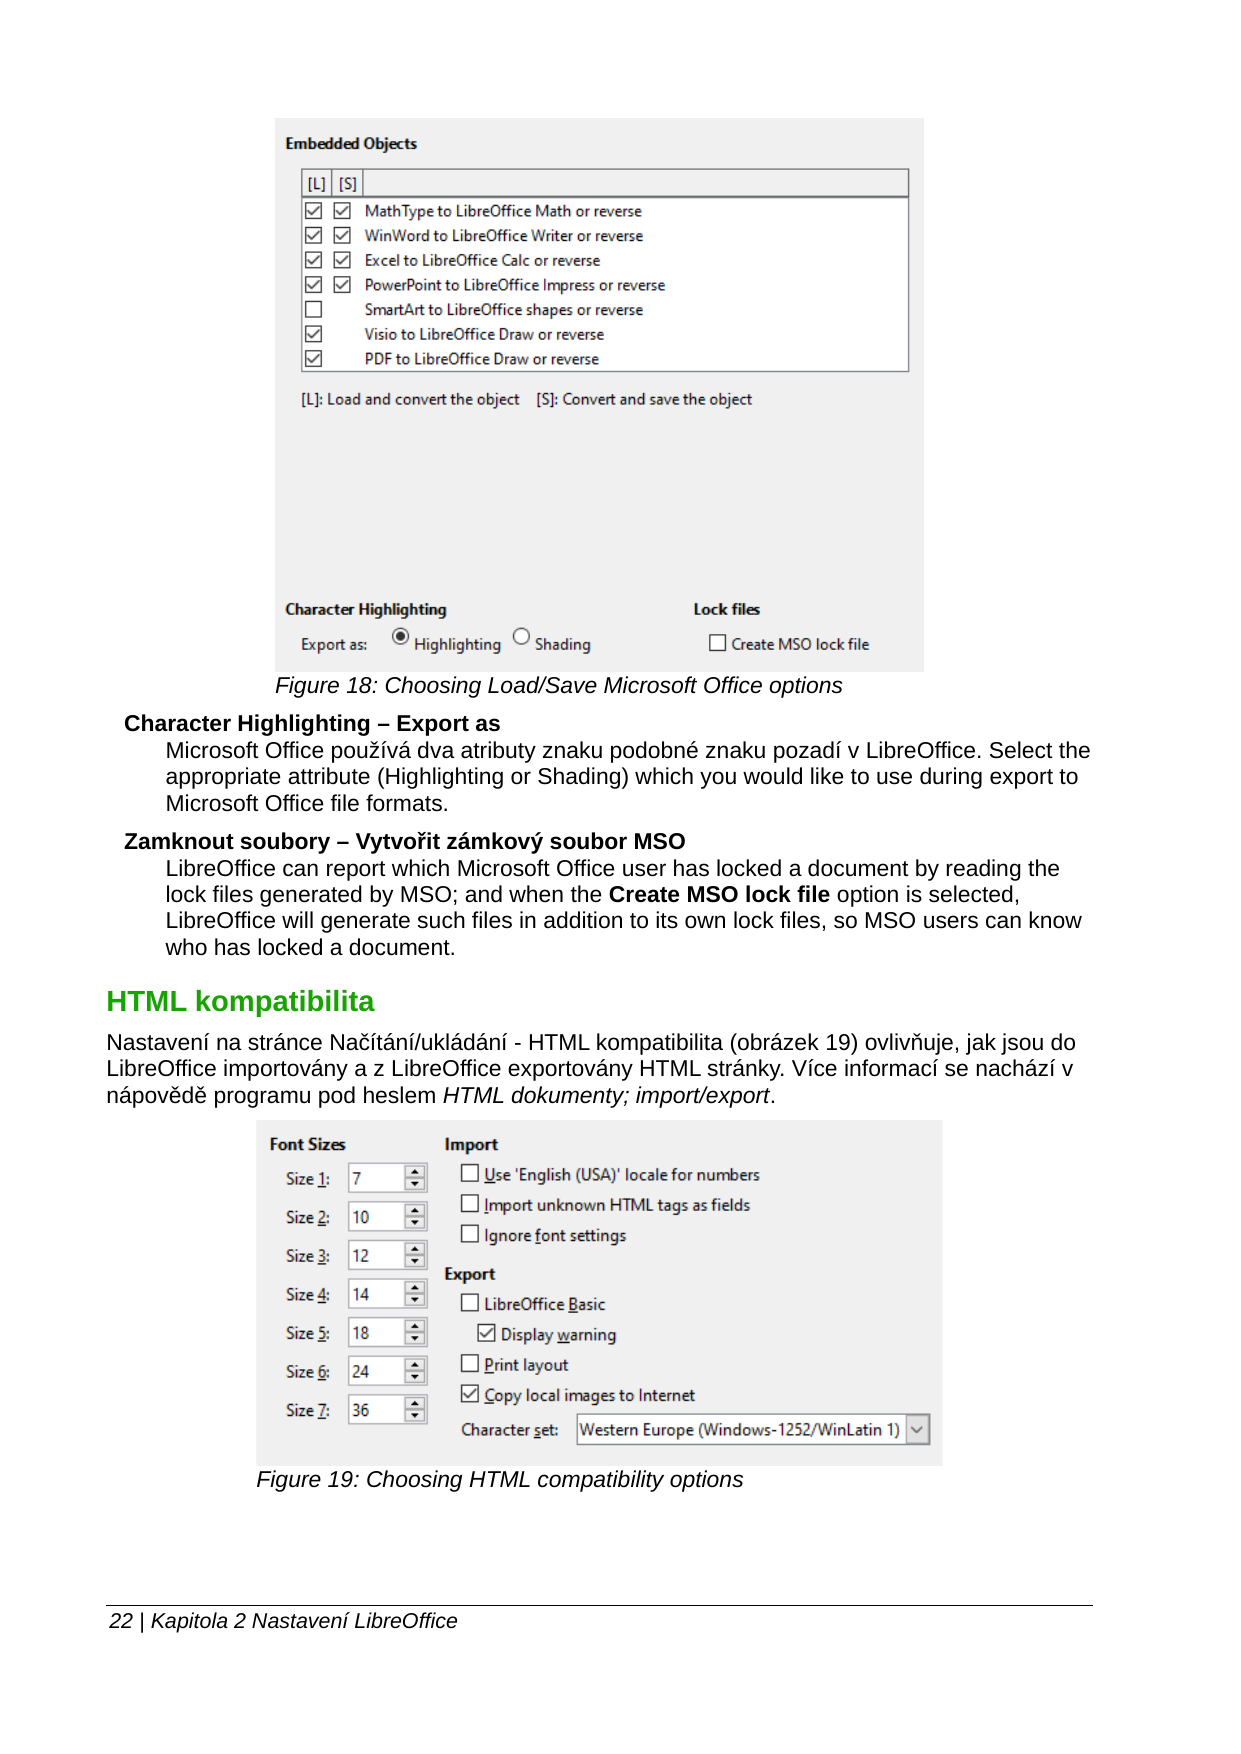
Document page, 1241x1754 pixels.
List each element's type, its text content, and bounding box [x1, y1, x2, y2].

text LibreOffice can report which Microsoft Office user has locked a document by reading the lock files generated by MSO; and when the Create MSO lock file option is selected, LibreOffice will generate such files in addition to its own lock files, so MSO users can know who has locked a document. [165, 855, 1093, 960]
subtitle HTML kompatibilita [106, 984, 1093, 1017]
text Nastavení na stránce Načítání/ukládání - HTML kompatibilita (obrázek 19) ovlivňuje, jak jsou do LibreOffice importovány a z LibreOffice exportovány HTML stránky. Více informací se nachází v nápovědě programu pod heslem HTML dokumenty; import/export. [106, 1029, 1093, 1108]
text Character Highlighting – Export as [124, 710, 1093, 737]
text Zamknout soubory – Vytvořit zámkový soubor MSO [124, 828, 1093, 855]
text Figure 18: Choosing Load/Save Microsoft Office options [275, 672, 924, 698]
picture [256, 1120, 943, 1466]
text Figure 19: Choosing HTML compatibility options [256, 1466, 943, 1492]
text Microsoft Office používá dva atributy znaku podobné znaku pozadí v LibreOffice. Select the appropriate attribute (Highlighting or Shading) which you would like to use during export to Microsoft Office file formats. [165, 737, 1093, 816]
picture [274, 118, 925, 672]
